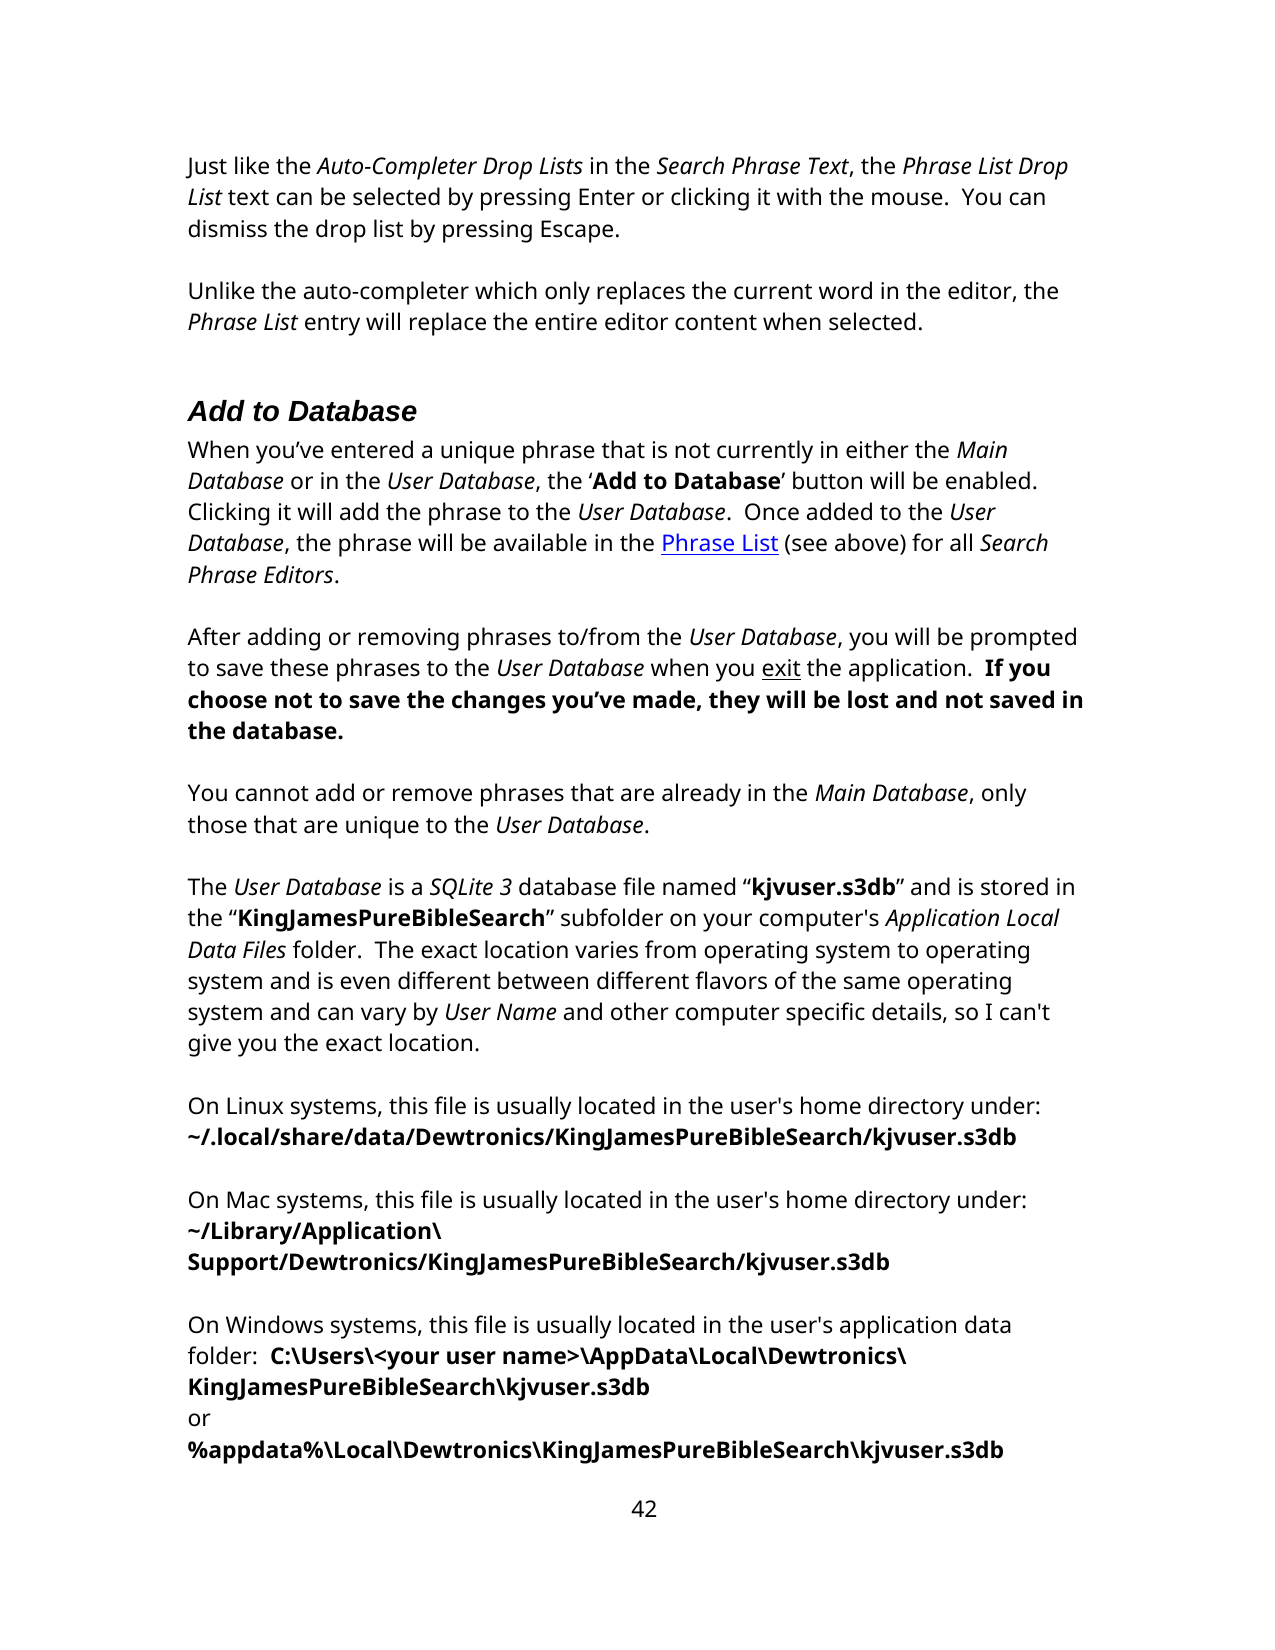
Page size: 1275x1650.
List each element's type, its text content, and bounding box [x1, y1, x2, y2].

text On Windows systems, this file is usually located in the user's application data folder: C:\Users\<your user name>\AppData\Local\Dewtronics\KingJamesPureBibleSearch\kjvuser.s3db [187, 1308, 1087, 1402]
text The User Database is a SQLite 3 database file named “kjvuser.s3db” and is stored in the “KingJamesPureBibleSearch” subfolder on your computer's Application Local Data Files folder. The exact location varies from operating system to operating system and is even different between different flavors of the same operating system and can vary by User Name and other computer specific details, so I can't give you the exact location. [187, 871, 1087, 1058]
text or [187, 1402, 1087, 1433]
text %appdata%\Local\Dewtronics\KingJamesPureBibleSearch\kjvuser.s3db [187, 1433, 1087, 1465]
text You cannot add or remove phrases that are already in the Main Database, only those that are unique to the User Database. [187, 777, 1087, 840]
text After adding or removing phrases to/from the User Database, you will be prompted to save these phrases to the User Database when you exit the application. If you choose not to save the changes you’ve made, they will be lost and not saved in the database. [187, 621, 1087, 746]
text Just like the Auto-Completer Drop Lists in the Search Phrase Text, the Phrase List Drop List text can be selected by pressing Enter or clicking it with the mouse. You can dismiss the drop list by pressing Escape. [187, 150, 1087, 244]
text On Linux systems, this file is usually located in the user's home directory under: ~/.local/share/data/Dewtronics/KingJamesPureBibleSearch/kjvuser.s3db [187, 1090, 1087, 1152]
text On Mac systems, this file is usually located in the user's home directory under: ~/Library/Application\ Support/Dewtronics/KingJamesPureBibleSearch/kjvuser.s3db [187, 1183, 1087, 1277]
subtitle Add to Database [187, 394, 1087, 427]
text When you’ve entered a unique phrase that is not currently in either the Main Database or in the User Database, the ‘Add to Database’ button will be enabled. Clicking it will add the phrase to the User Database. Once added to the User Database, the phrase will be available in the Phrase List (see above) for all Search Phrase Editors. [187, 433, 1087, 590]
text Unlike the auto-completer which only replaces the current word in the editor, the Phrase List entry will replace the entire editor content when selected. [187, 275, 1087, 337]
